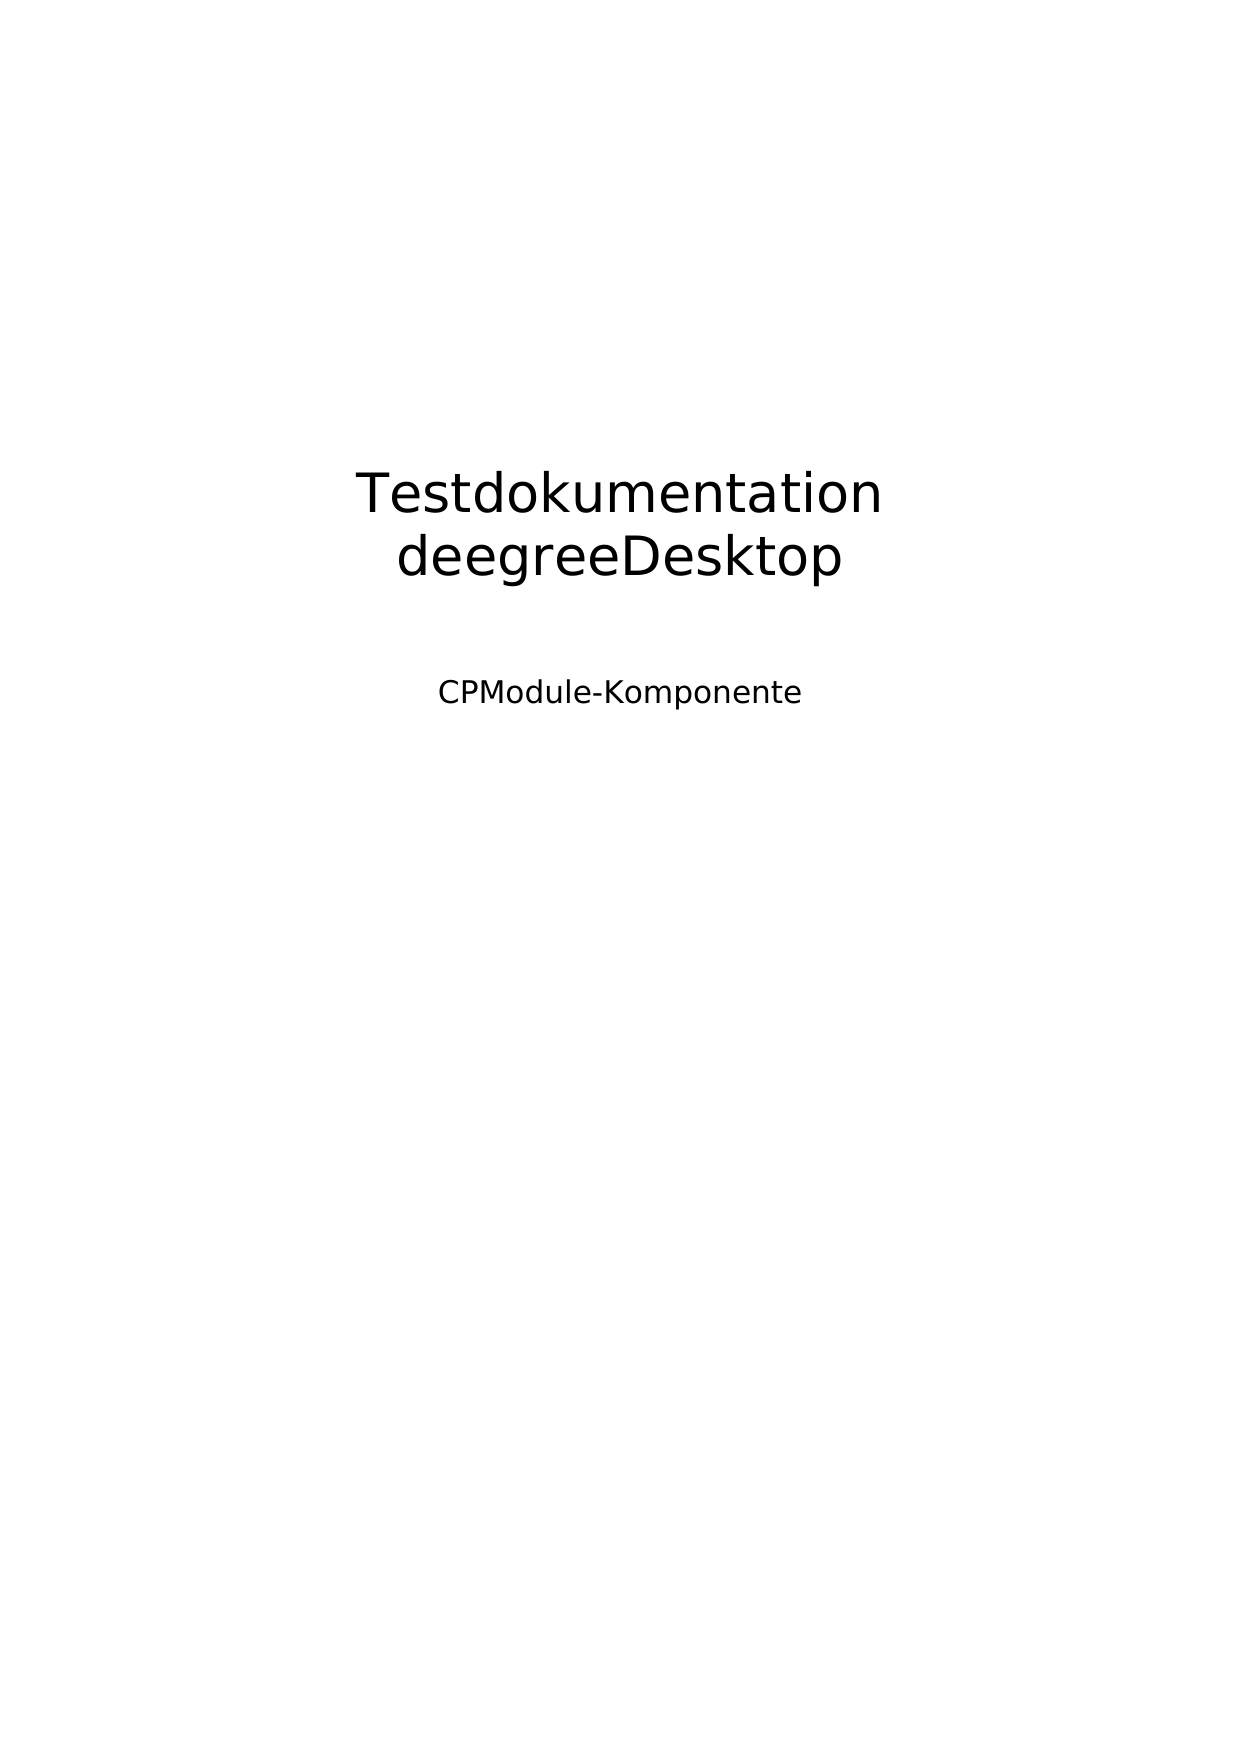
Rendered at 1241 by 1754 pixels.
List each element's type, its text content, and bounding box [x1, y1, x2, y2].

text Testdokumentation deegreeDesktop [148, 462, 1092, 588]
text CPModule-Komponente [148, 675, 1092, 711]
